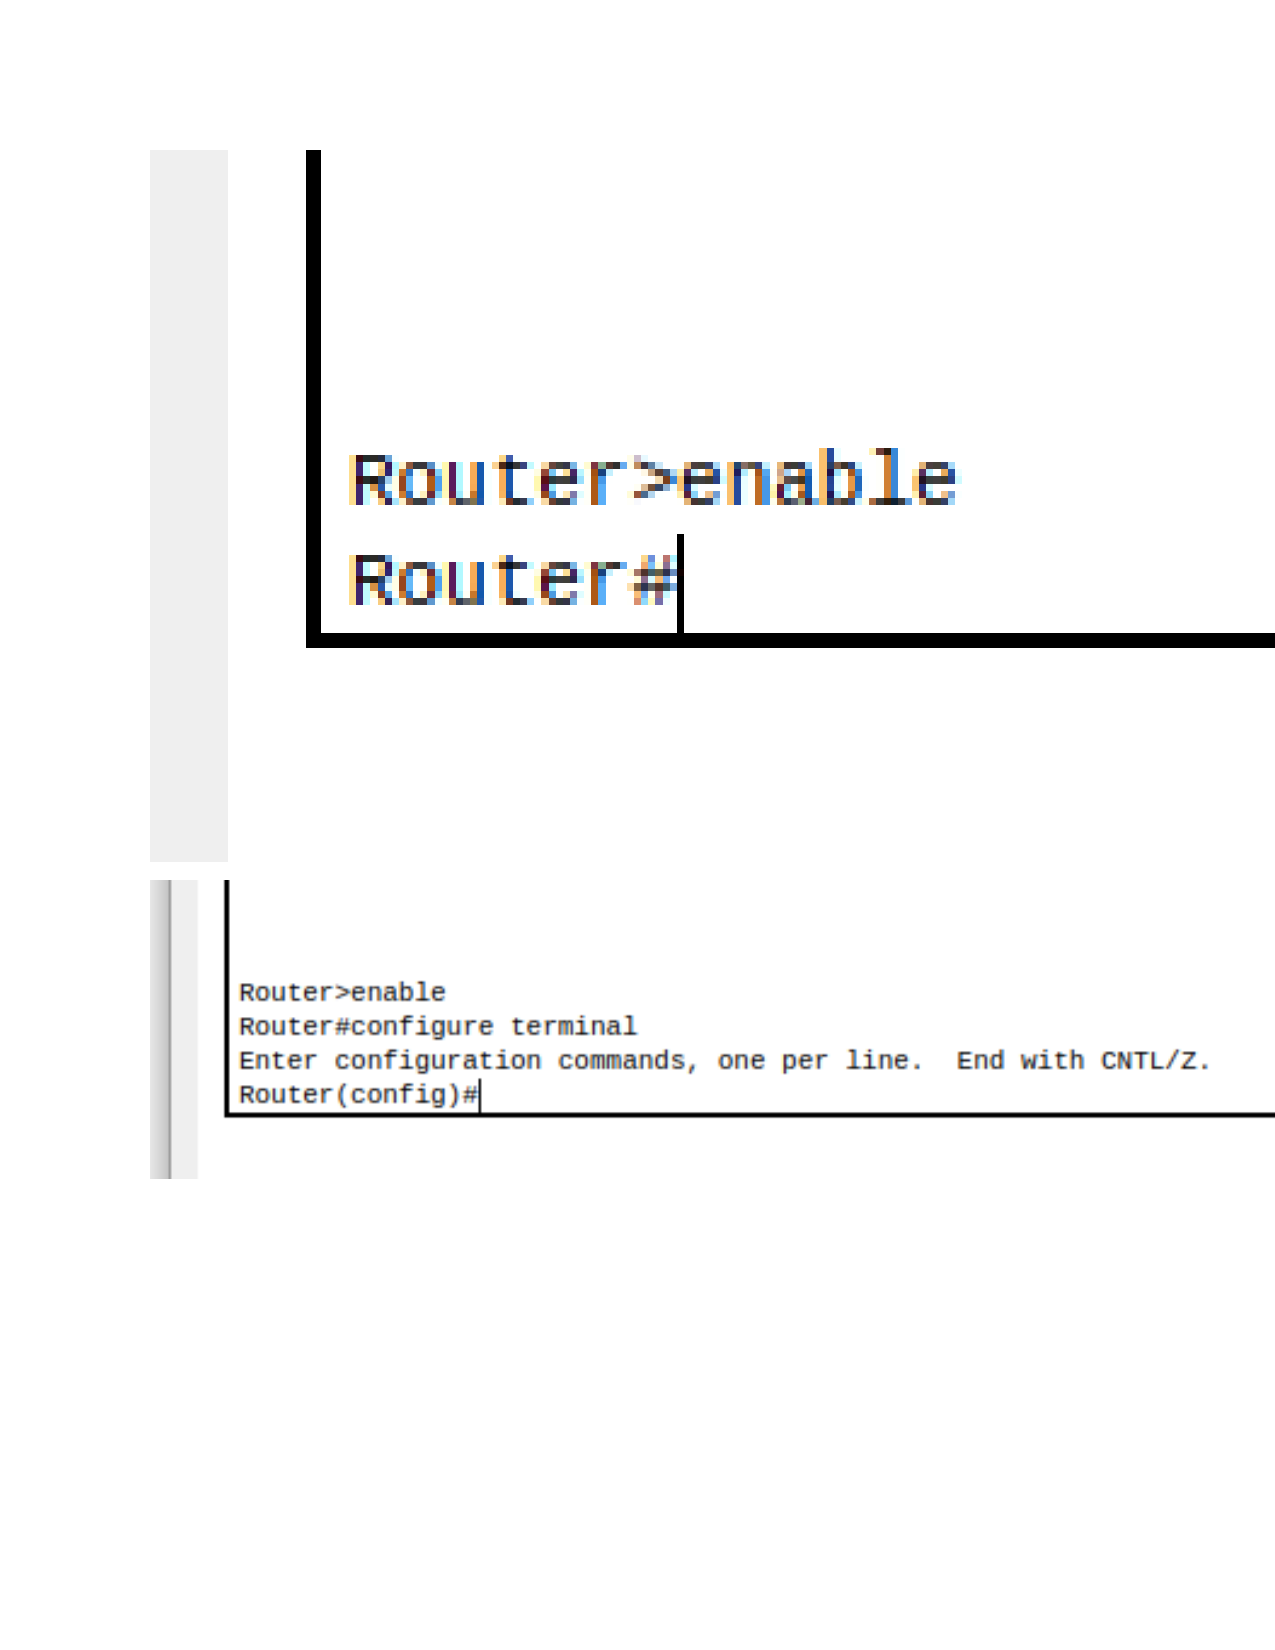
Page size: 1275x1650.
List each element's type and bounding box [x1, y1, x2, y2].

picture [150, 150, 1275, 862]
picture [150, 880, 1275, 1179]
